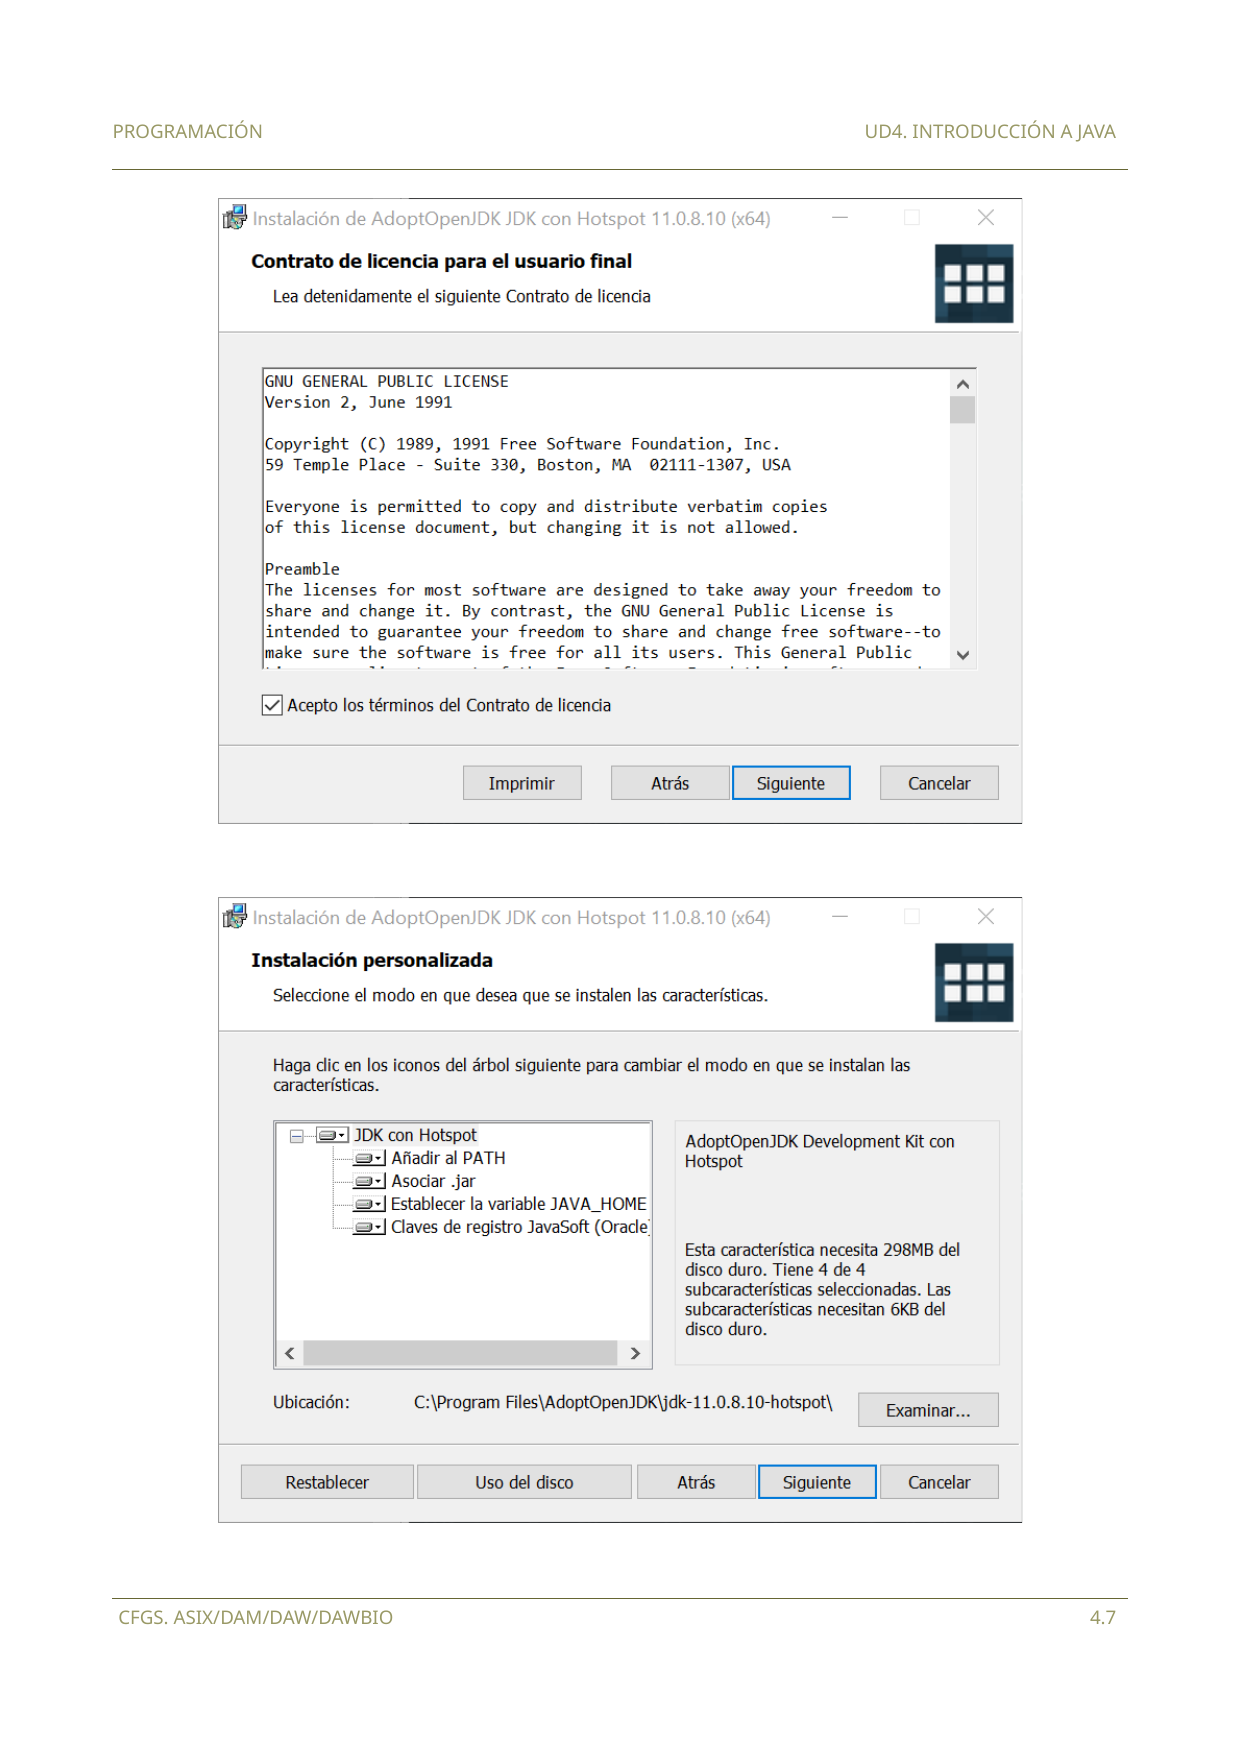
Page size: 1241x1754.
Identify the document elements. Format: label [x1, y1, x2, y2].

picture [218, 897, 1023, 1523]
picture [218, 198, 1023, 824]
